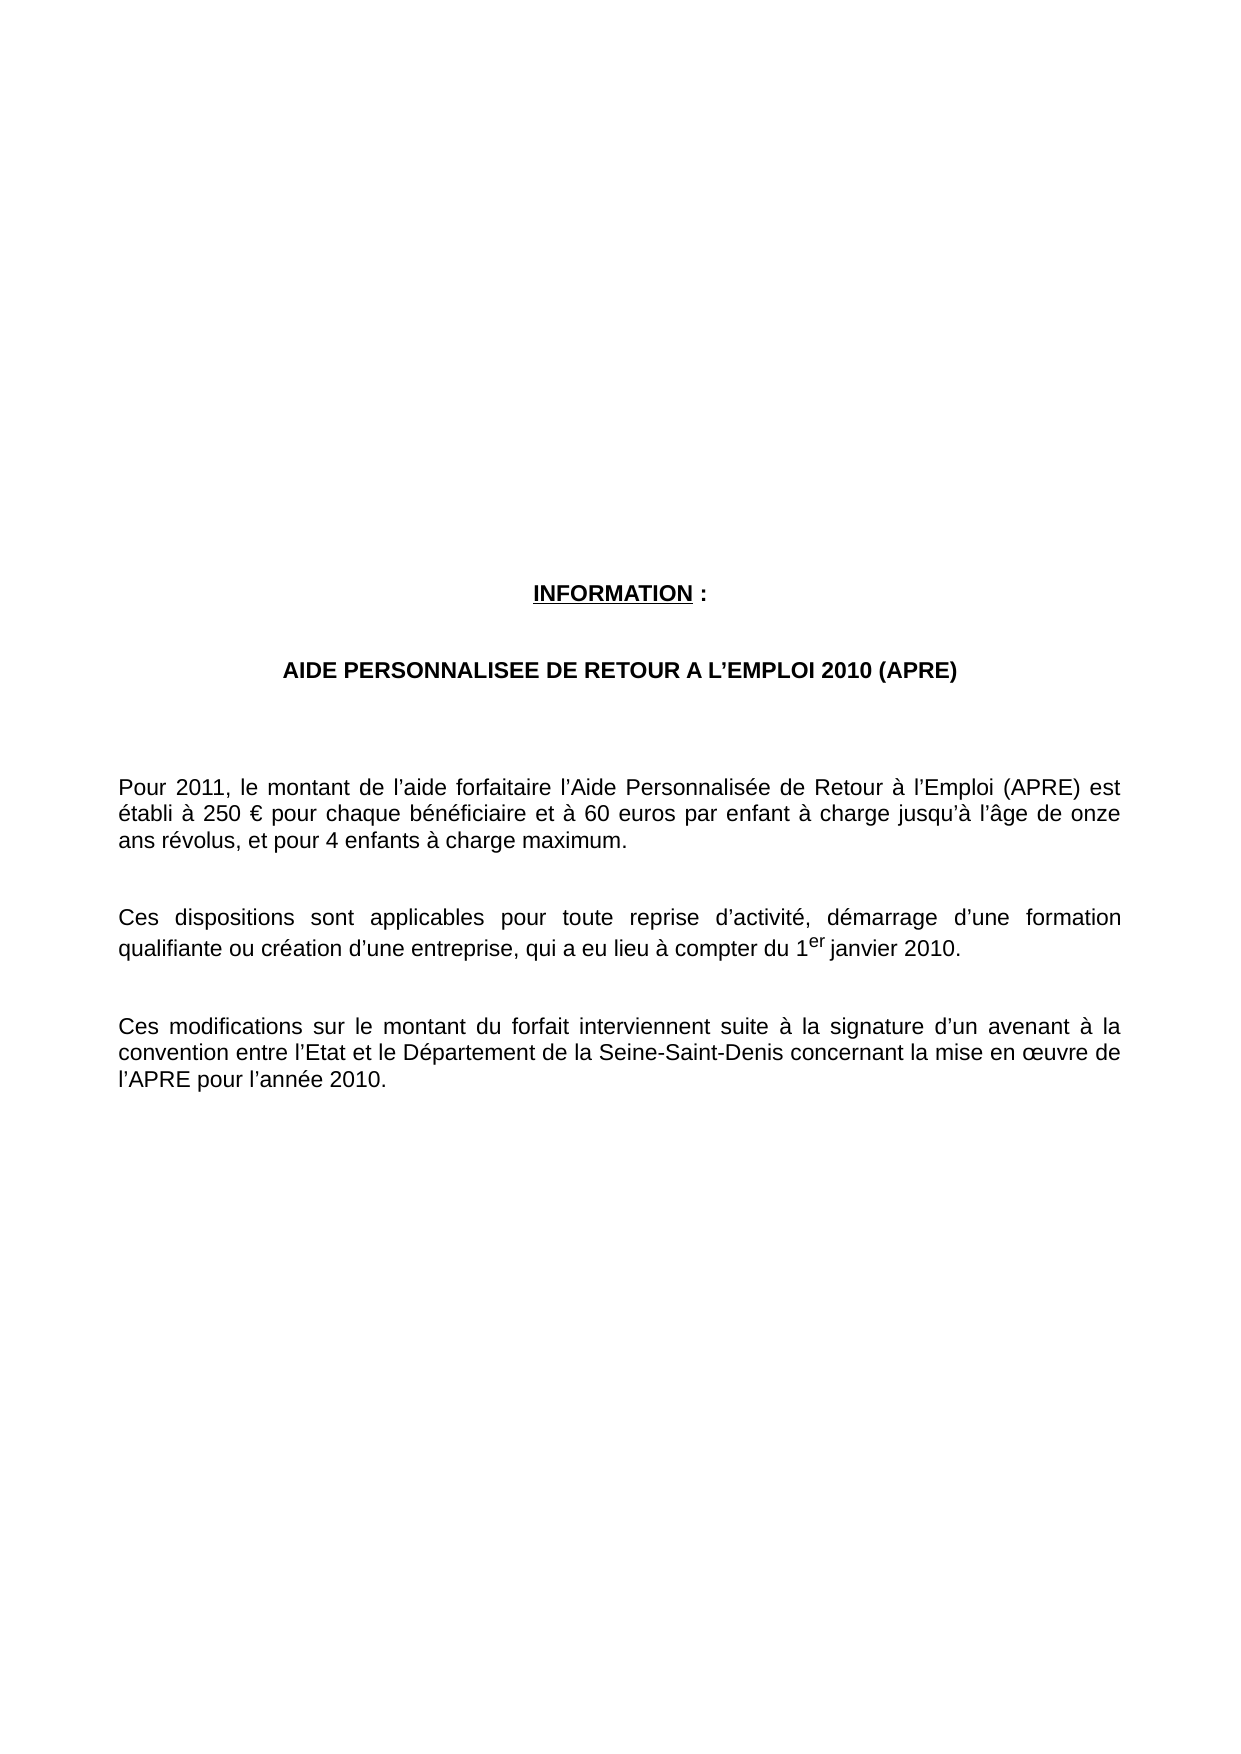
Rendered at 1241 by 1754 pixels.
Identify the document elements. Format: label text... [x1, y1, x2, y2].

text INFORMATION : [118, 580, 1122, 606]
text AIDE PERSONNALISEE DE RETOUR A L’EMPLOI 2010 (APRE) [118, 657, 1122, 684]
text Ces modifications sur le montant du forfait interviennent suite à la signature d’un avenant à la convention entre l’Etat et le Département de la Seine-Saint-Denis concernant la mise en œuvre de l’APRE pour l’année 2010. [118, 1013, 1122, 1092]
text Ces dispositions sont applicables pour toute reprise d’activité, démarrage d’une formation qualifiante ou création d’une entreprise, qui a eu lieu à compter du 1er janvier 2010. [118, 904, 1122, 961]
text Pour 2011, le montant de l’aide forfaitaire l’Aide Personnalisée de Retour à l’Emploi (APRE) est établi à 250 € pour chaque bénéficiaire et à 60 euros par enfant à charge jusqu’à l’âge de onze ans révolus, et pour 4 enfants à charge maximum. [118, 774, 1122, 853]
